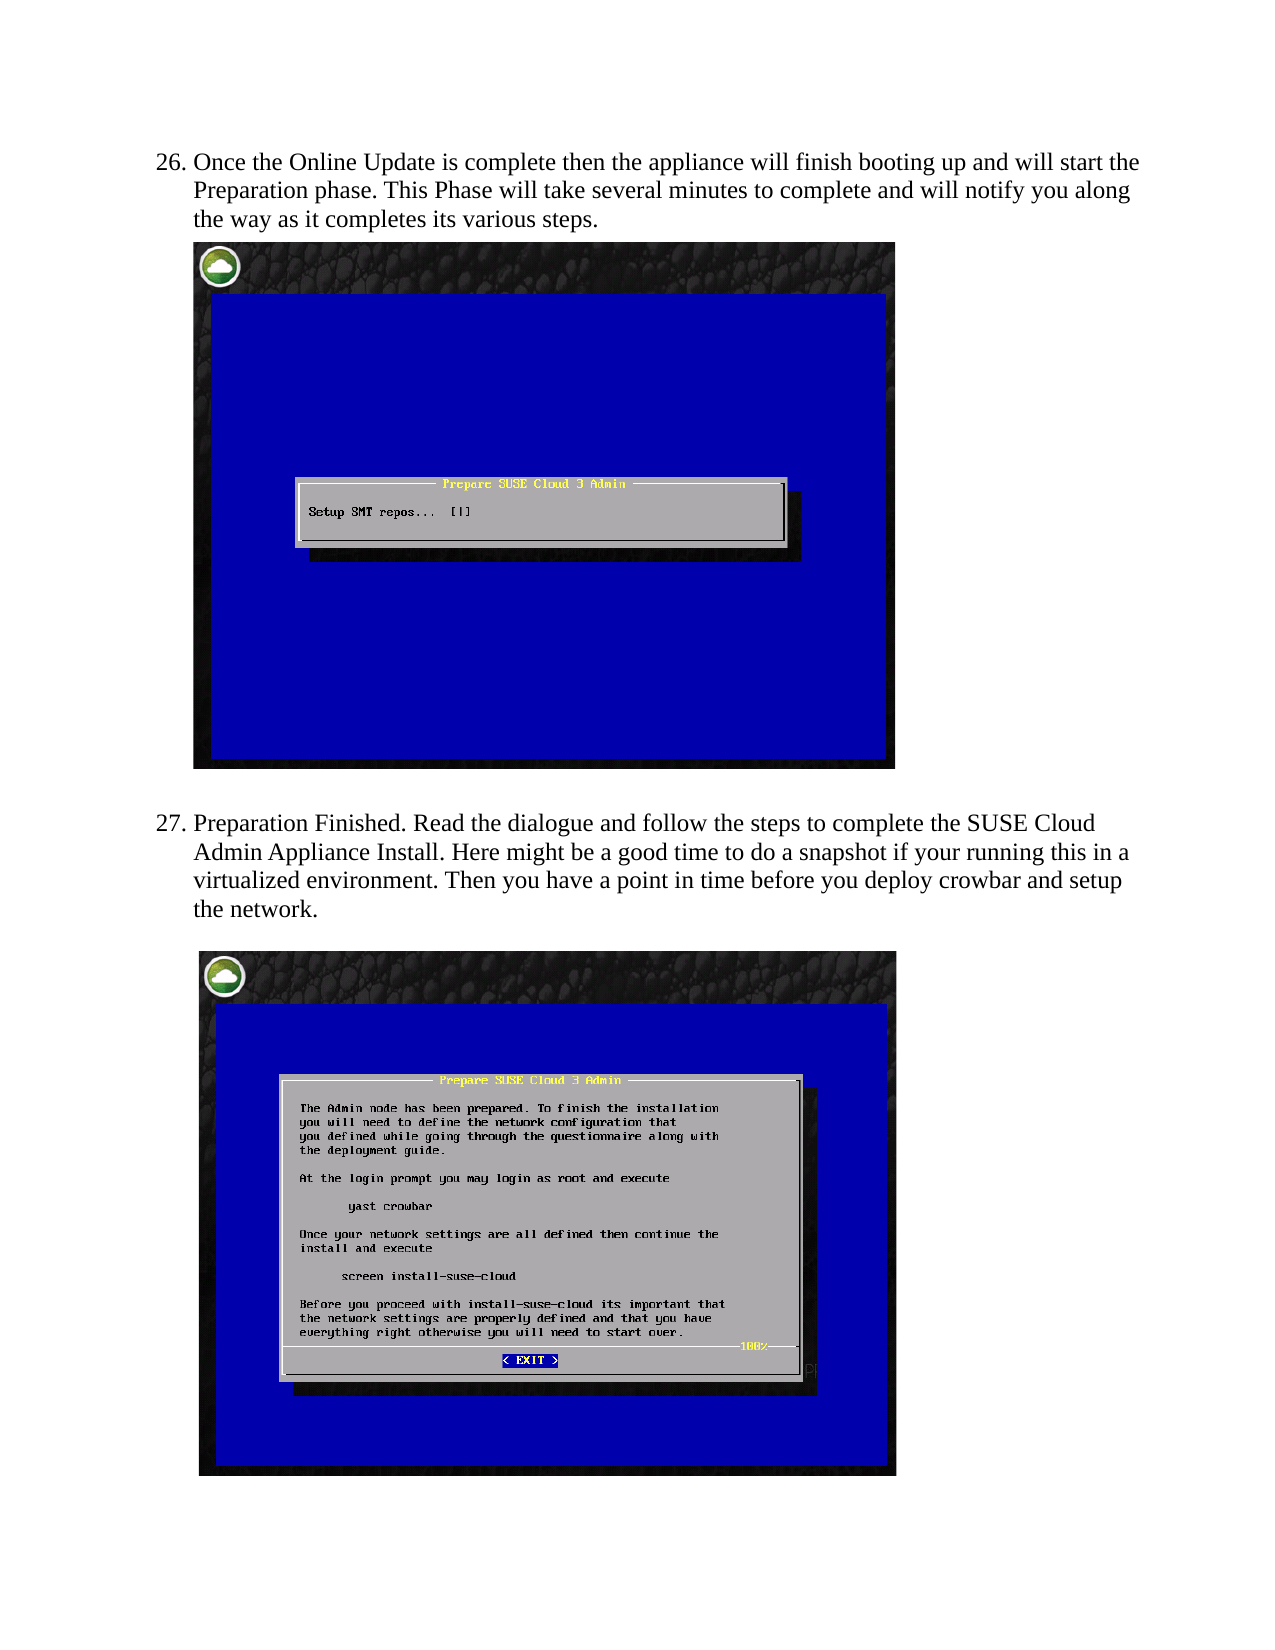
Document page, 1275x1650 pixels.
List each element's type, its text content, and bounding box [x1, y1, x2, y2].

list Preparation Finished. Read the dialogue and follow the steps to complete the SUSE Cloud Admin Appliance Install. Here might be a good time to do a snapshot if your running this in a virtualized environment. Then you have a point in time before you deploy crowbar and setup the network. [156, 808, 1157, 923]
list Once the Online Update is complete then the appliance will finish booting up and will start the Preparation phase. This Phase will take several minutes to complete and will notify you along the way as it completes its various steps. [156, 147, 1157, 233]
picture [193, 242, 896, 769]
picture [198, 951, 897, 1476]
